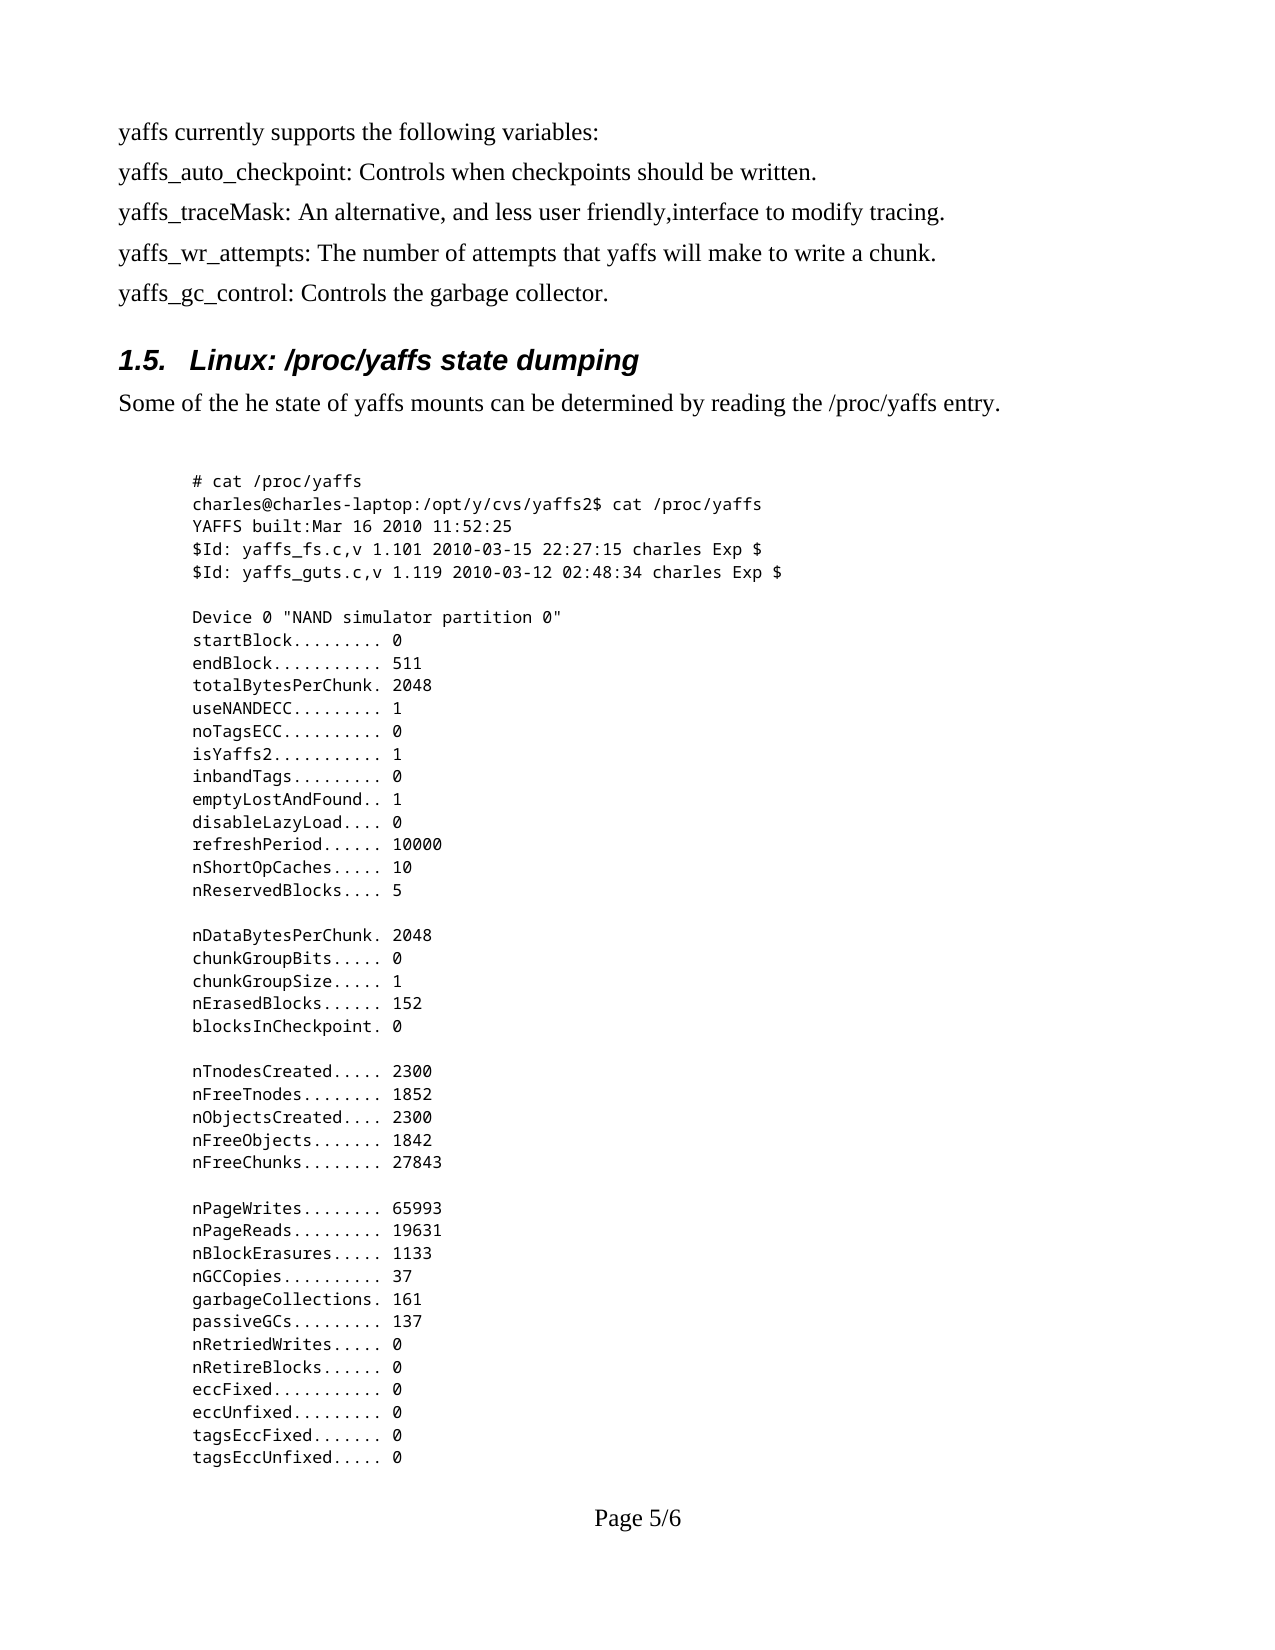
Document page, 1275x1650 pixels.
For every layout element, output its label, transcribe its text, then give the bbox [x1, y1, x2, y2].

text yaffs_traceMask: An alternative, and less user friendly,interface to modify tracing. [118, 198, 1157, 226]
subtitle Linux: /proc/yaffs state dumping [118, 344, 1157, 377]
text yaffs_wr_attempts: The number of attempts that yaffs will make to write a chunk. [118, 239, 1157, 266]
text # cat /proc/yaffs charles@charles-laptop:/opt/y/cvs/yaffs2$ cat /proc/yaffs YAFFS built:Mar 16 2010 11:52:25 $Id: yaffs_fs.c,v 1.101 2010-03-15 22:27:15 charles Exp $ $Id: yaffs_guts.c,v 1.119 2010-03-12 02:48:34 charles Exp $ Device 0 "NAND simulator partition 0" startBlock......... 0 endBlock........... 511 totalBytesPerChunk. 2048 useNANDECC......... 1 noTagsECC.......... 0 isYaffs2........... 1 inbandTags......... 0 emptyLostAndFound.. 1 disableLazyLoad.... 0 refreshPeriod...... 10000 nShortOpCaches..... 10 nReservedBlocks.... 5 nDataBytesPerChunk. 2048 chunkGroupBits..... 0 chunkGroupSize..... 1 nErasedBlocks...... 152 blocksInCheckpoint. 0 nTnodesCreated..... 2300 nFreeTnodes........ 1852 nObjectsCreated.... 2300 nFreeObjects....... 1842 nFreeChunks........ 27843 nPageWrites........ 65993 nPageReads......... 19631 nBlockErasures..... 1133 nGCCopies.......... 37 garbageCollections. 161 passiveGCs......... 137 nRetriedWrites..... 0 nRetireBlocks...... 0 eccFixed........... 0 eccUnfixed......... 0 tagsEccFixed....... 0 tagsEccUnfixed..... 0 [192, 470, 1157, 1469]
text yaffs_auto_checkpoint: Controls when checkpoints should be written. [118, 158, 1157, 186]
text Some of the he state of yaffs mounts can be determined by reading the /proc/yaffs entry. [118, 389, 1157, 417]
text yaffs_gc_control: Controls the garbage collector. [118, 279, 1157, 307]
text yaffs currently supports the following variables: [118, 118, 1157, 146]
